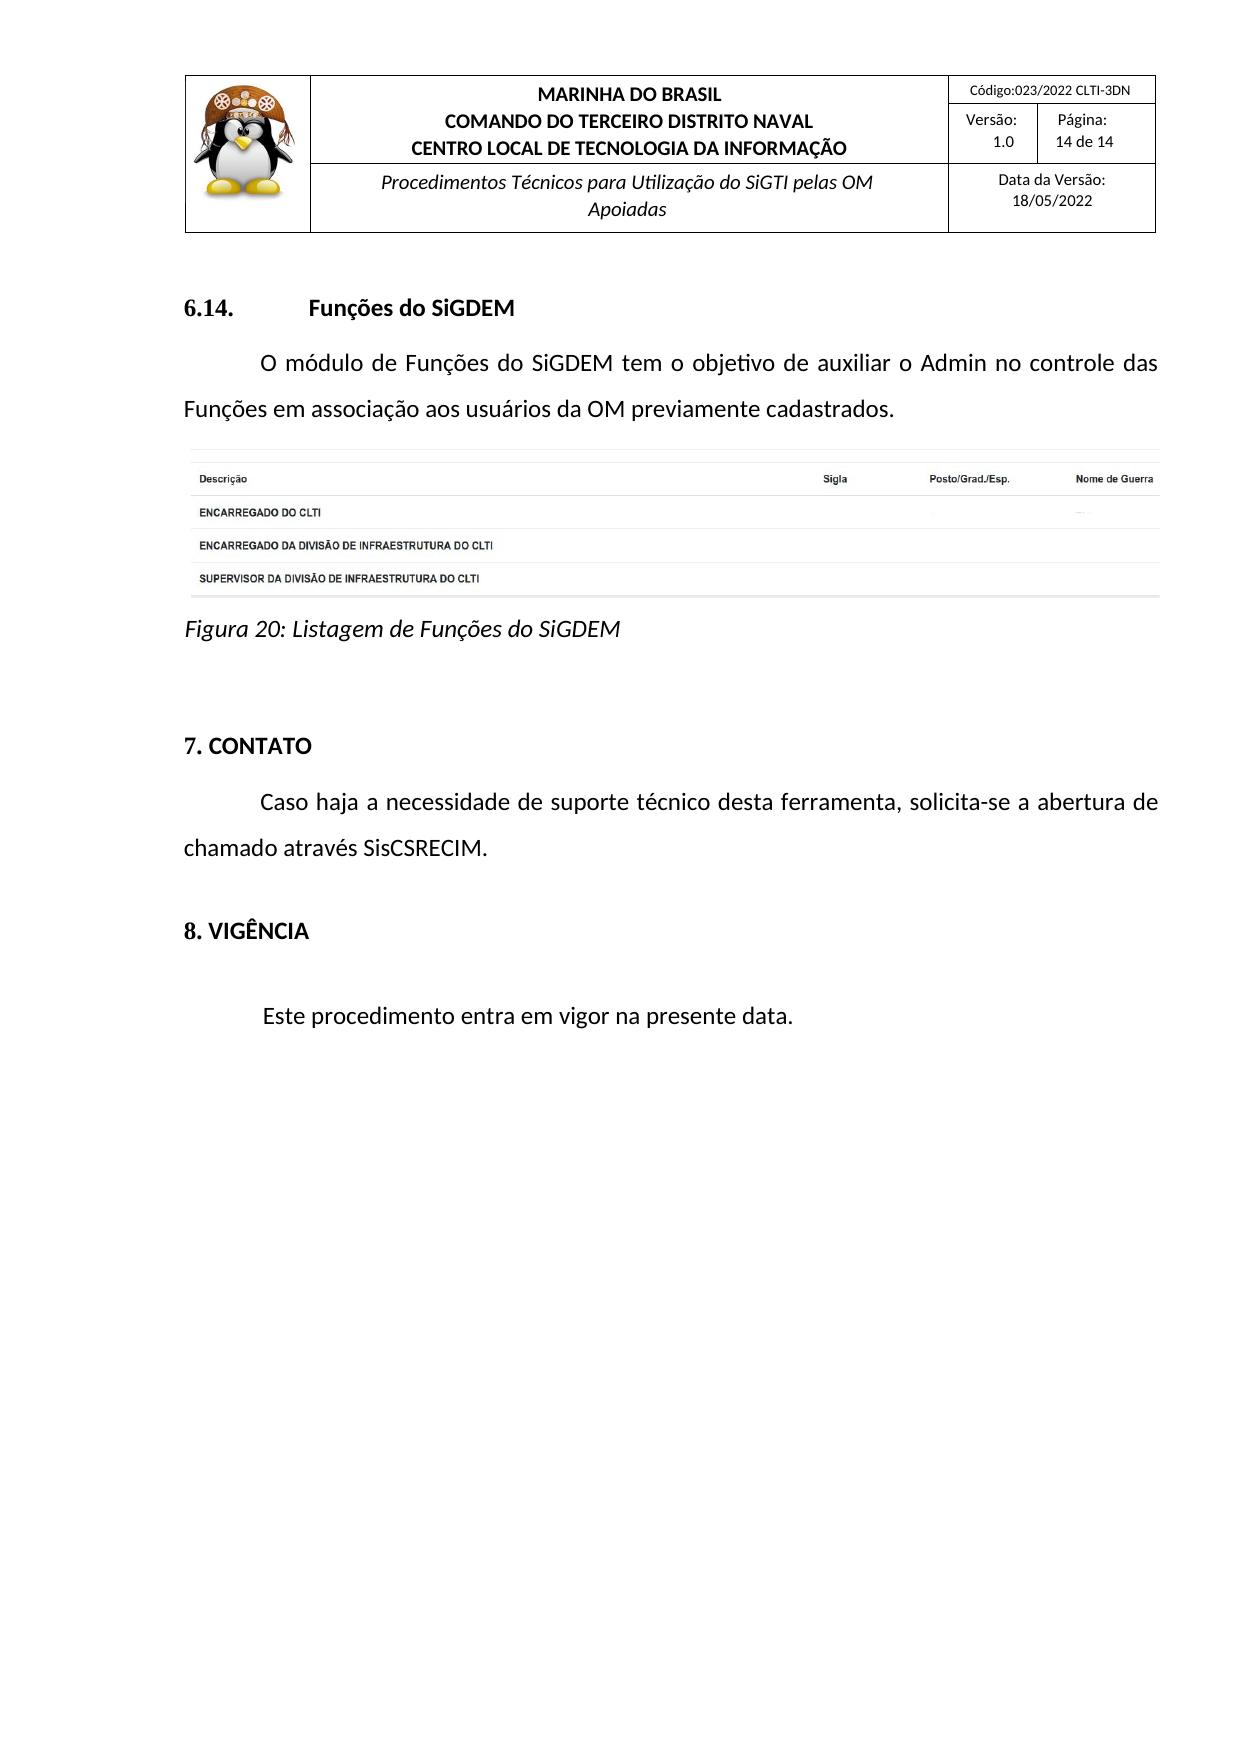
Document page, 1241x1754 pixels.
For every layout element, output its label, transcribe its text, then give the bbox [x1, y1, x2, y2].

text Este procedimento entra em vigor na presente data. [263, 1000, 1160, 1030]
picture [185, 81, 301, 203]
subtitle CONTATO [183, 730, 1160, 761]
text Caso haja a necessidade de suporte técnico desta ferramenta, solicita-se a abertura de chamado através SisCSRECIM. [183, 786, 1160, 862]
subtitle Funções do SiGDEM [183, 292, 1160, 322]
subtitle VIGÊNCIA [183, 915, 1160, 946]
text O módulo de Funções do SiGDEM tem o objetivo de auxiliar o Admin no controle das Funções em associação aos usuários da OM previamente cadastrados. [183, 348, 1160, 424]
text Figura 20: Listagem de Funções do SiGDEM [184, 614, 1160, 644]
picture [184, 442, 1160, 598]
